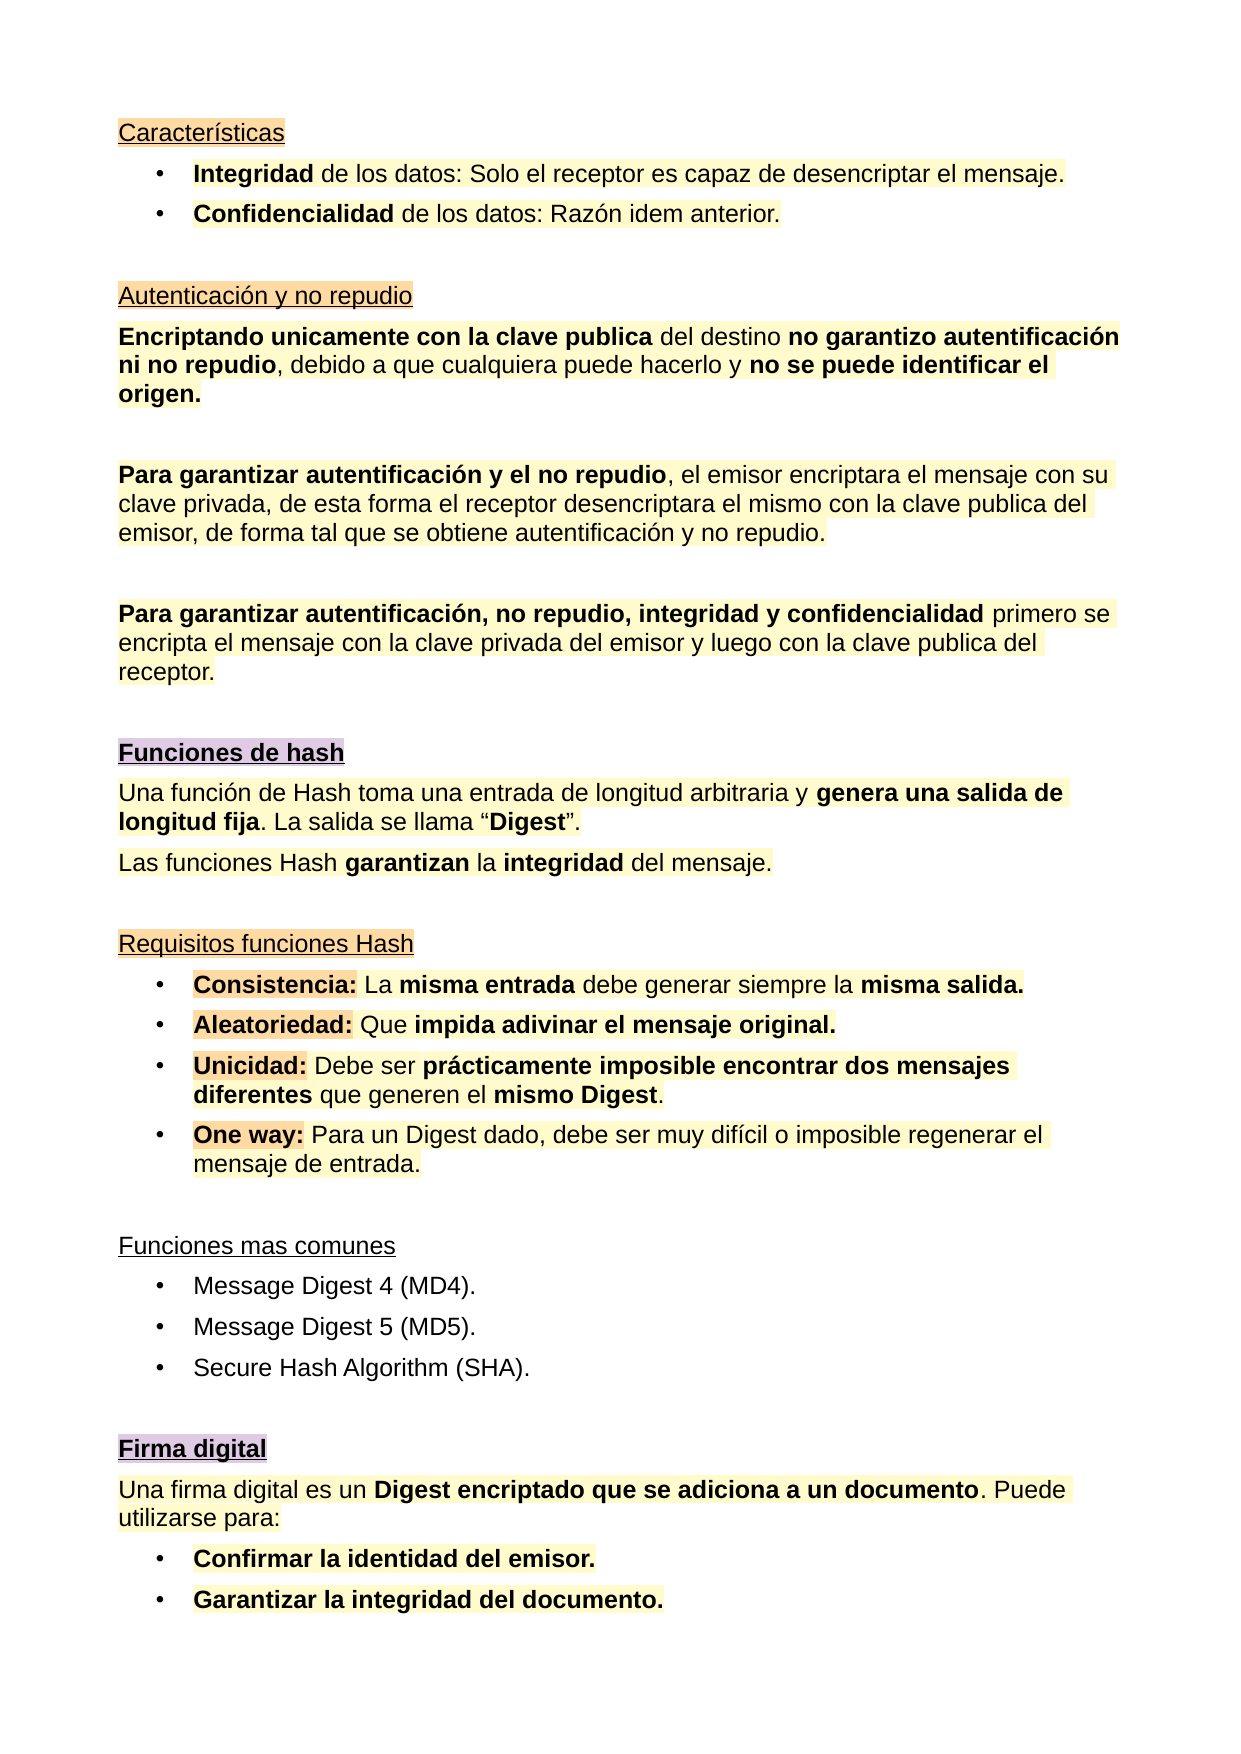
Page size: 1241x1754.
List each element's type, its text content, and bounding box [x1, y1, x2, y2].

list Confirmar la identidad del emisor. [156, 1544, 1122, 1573]
list Aleatoriedad: Que impida adivinar el mensaje original. [156, 1010, 1122, 1039]
text Firma digital [118, 1434, 1122, 1463]
text Requisitos funciones Hash [118, 929, 1122, 958]
list Confidencialidad de los datos: Razón idem anterior. [156, 199, 1122, 228]
text Encriptando unicamente con la clave publica del destino no garantizo autentificación ni no repudio, debido a que cualquiera puede hacerlo y no se puede identificar el origen. [118, 321, 1122, 408]
list Message Digest 4 (MD4). [156, 1271, 1122, 1300]
list Message Digest 5 (MD5). [156, 1312, 1122, 1341]
text Características [118, 118, 1122, 147]
text Una firma digital es un Digest encriptado que se adiciona a un documento. Puede utilizarse para: [118, 1475, 1122, 1532]
text Para garantizar autentificación y el no repudio, el emisor encriptara el mensaje con su clave privada, de esta forma el receptor desencriptara el mismo con la clave publica del emisor, de forma tal que se obtiene autentificación y no repudio. [118, 460, 1122, 546]
text Para garantizar autentificación, no repudio, integridad y confidencialidad primero se encripta el mensaje con la clave privada del emisor y luego con la clave publica del receptor. [118, 599, 1122, 685]
text Una función de Hash toma una entrada de longitud arbitraria y genera una salida de longitud fija. La salida se llama “Digest”. [118, 778, 1122, 836]
list Secure Hash Algorithm (SHA). [156, 1353, 1122, 1382]
text Funciones de hash [118, 738, 1122, 766]
list One way: Para un Digest dado, debe ser muy difícil o imposible regenerar el mensaje de entrada. [156, 1121, 1122, 1178]
list Consistencia: La misma entrada debe generar siempre la misma salida. [156, 969, 1122, 998]
text Las funciones Hash garantizan la integridad del mensaje. [118, 848, 1122, 876]
list Garantizar la integridad del documento. [156, 1585, 1122, 1614]
text Autenticación y no repudio [118, 281, 1122, 309]
list Unicidad: Debe ser prácticamente imposible encontrar dos mensajes diferentes que generen el mismo Digest. [156, 1051, 1122, 1109]
text Funciones mas comunes [118, 1231, 1122, 1259]
list Integridad de los datos: Solo el receptor es capaz de desencriptar el mensaje. [156, 159, 1122, 188]
